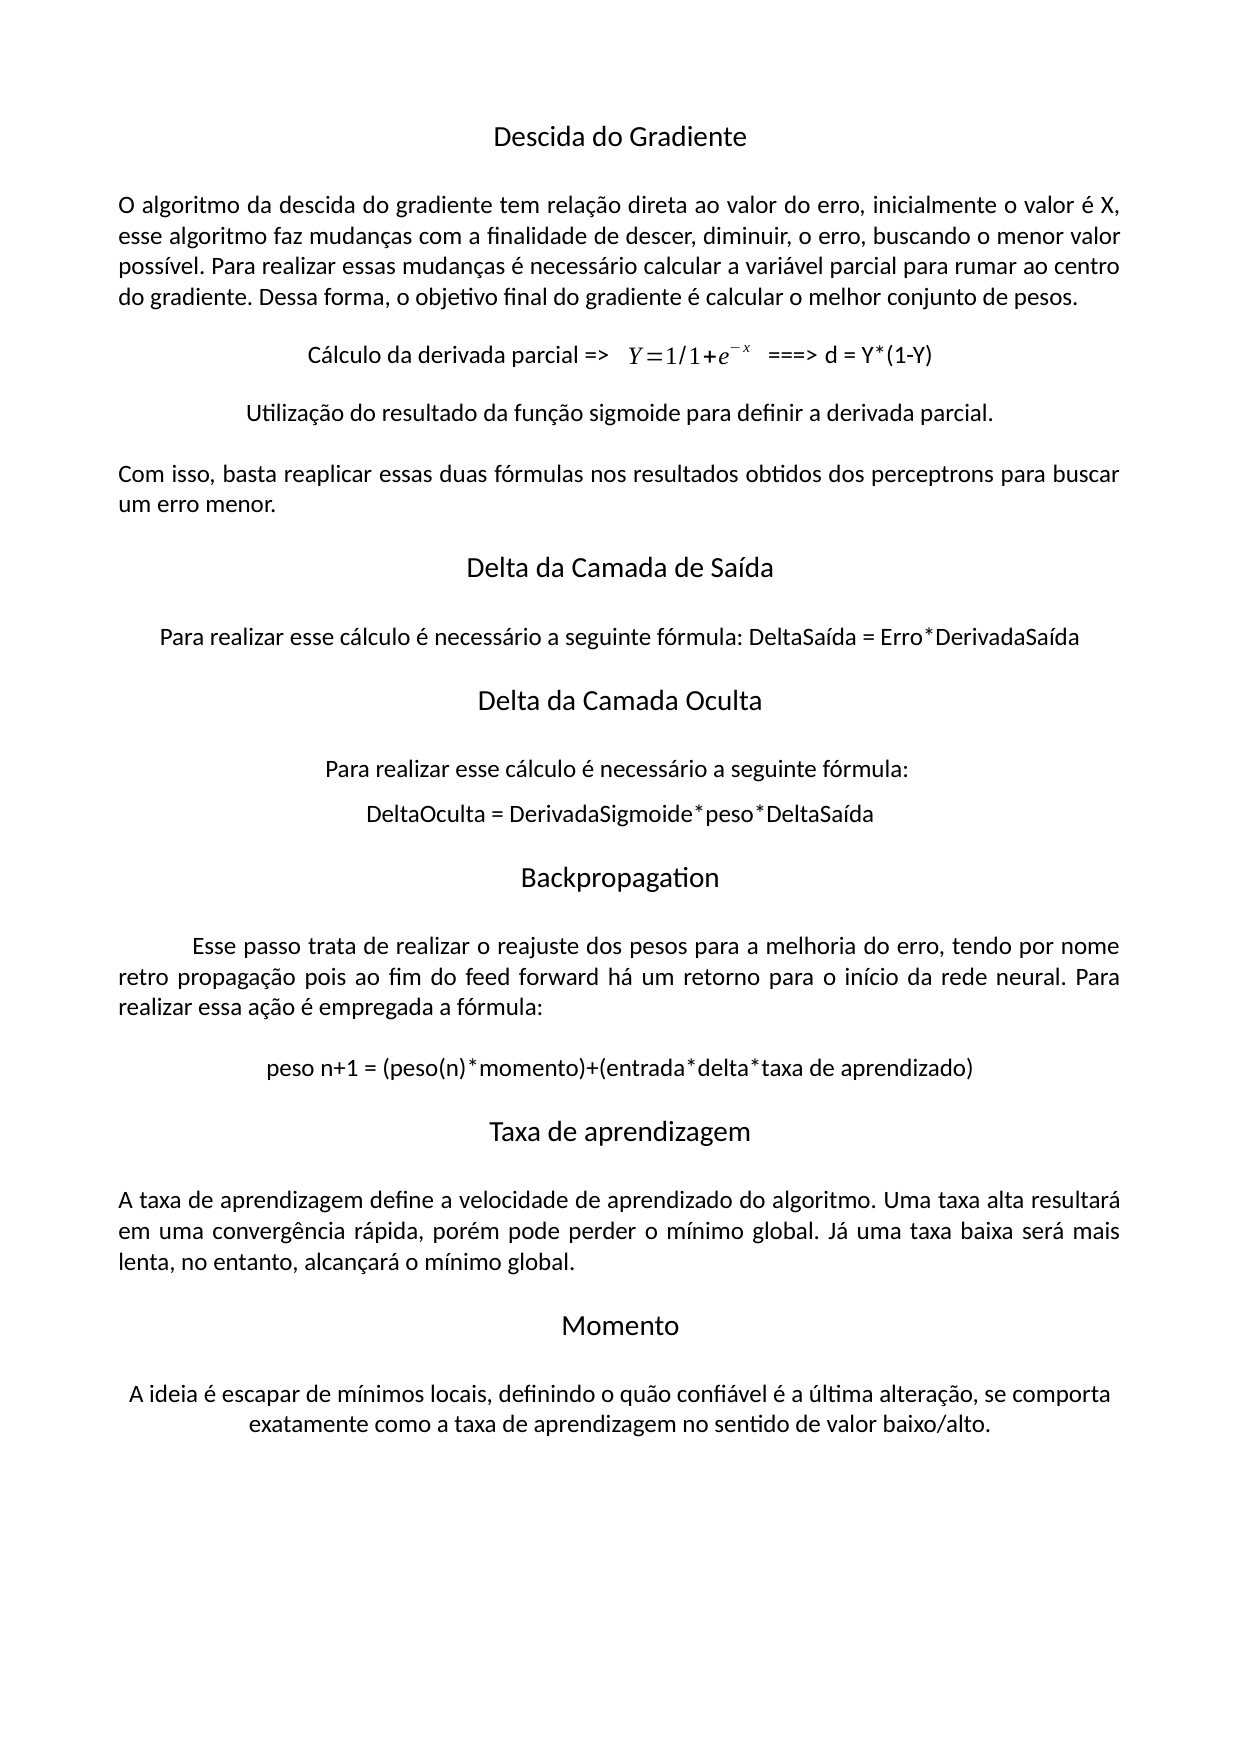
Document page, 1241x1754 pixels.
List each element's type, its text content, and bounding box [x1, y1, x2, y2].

text Backpropagation [118, 859, 1122, 894]
text Para realizar esse cálculo é necessário a seguinte fórmula: [118, 753, 1122, 783]
text A taxa de aprendizagem define a velocidade de aprendizado do algoritmo. Uma taxa alta resultará em uma convergência rápida, porém pode perder o mínimo global. Já uma taxa baixa será mais lenta, no entanto, alcançará o mínimo global. [118, 1184, 1122, 1276]
text Cálculo da derivada parcial =>===> d = Y*(1-Y) [118, 338, 1122, 370]
text O algoritmo da descida do gradiente tem relação direta ao valor do erro, inicialmente o valor é X, esse algoritmo faz mudanças com a finalidade de descer, diminuir, o erro, buscando o menor valor possível. Para realizar essas mudanças é necessário calcular a variável parcial para rumar ao centro do gradiente. Dessa forma, o objetivo final do gradiente é calcular o melhor conjunto de pesos. [118, 189, 1122, 311]
text Momento [118, 1307, 1122, 1342]
text Com isso, basta reaplicar essas duas fórmulas nos resultados obtidos dos perceptrons para buscar um erro menor. [118, 458, 1122, 519]
text Esse passo trata de realizar o reajuste dos pesos para a melhoria do erro, tendo por nome retro propagação pois ao fim do feed forward há um retorno para o início da rede neural. Para realizar essa ação é empregada a fórmula: [118, 930, 1122, 1022]
text A ideia é escapar de mínimos locais, definindo o quão confiável é a última alteração, se comporta exatamente como a taxa de aprendizagem no sentido de valor baixo/alto. [118, 1378, 1122, 1439]
text Descida do Gradiente [118, 118, 1122, 154]
text Delta da Camada de Saída [118, 549, 1122, 585]
text Para realizar esse cálculo é necessário a seguinte fórmula: DeltaSaída = Erro*DerivadaSaída [118, 621, 1122, 651]
text Delta da Camada Oculta [118, 682, 1122, 717]
text Taxa de aprendizagem [118, 1113, 1122, 1149]
text DeltaOculta = DerivadaSigmoide*peso*DeltaSaída [118, 798, 1122, 828]
text Utilização do resultado da função sigmoide para definir a derivada parcial. [118, 397, 1122, 427]
text peso n+1 = (peso(n)*momento)+(entrada*delta*taxa de aprendizado) [118, 1052, 1122, 1083]
